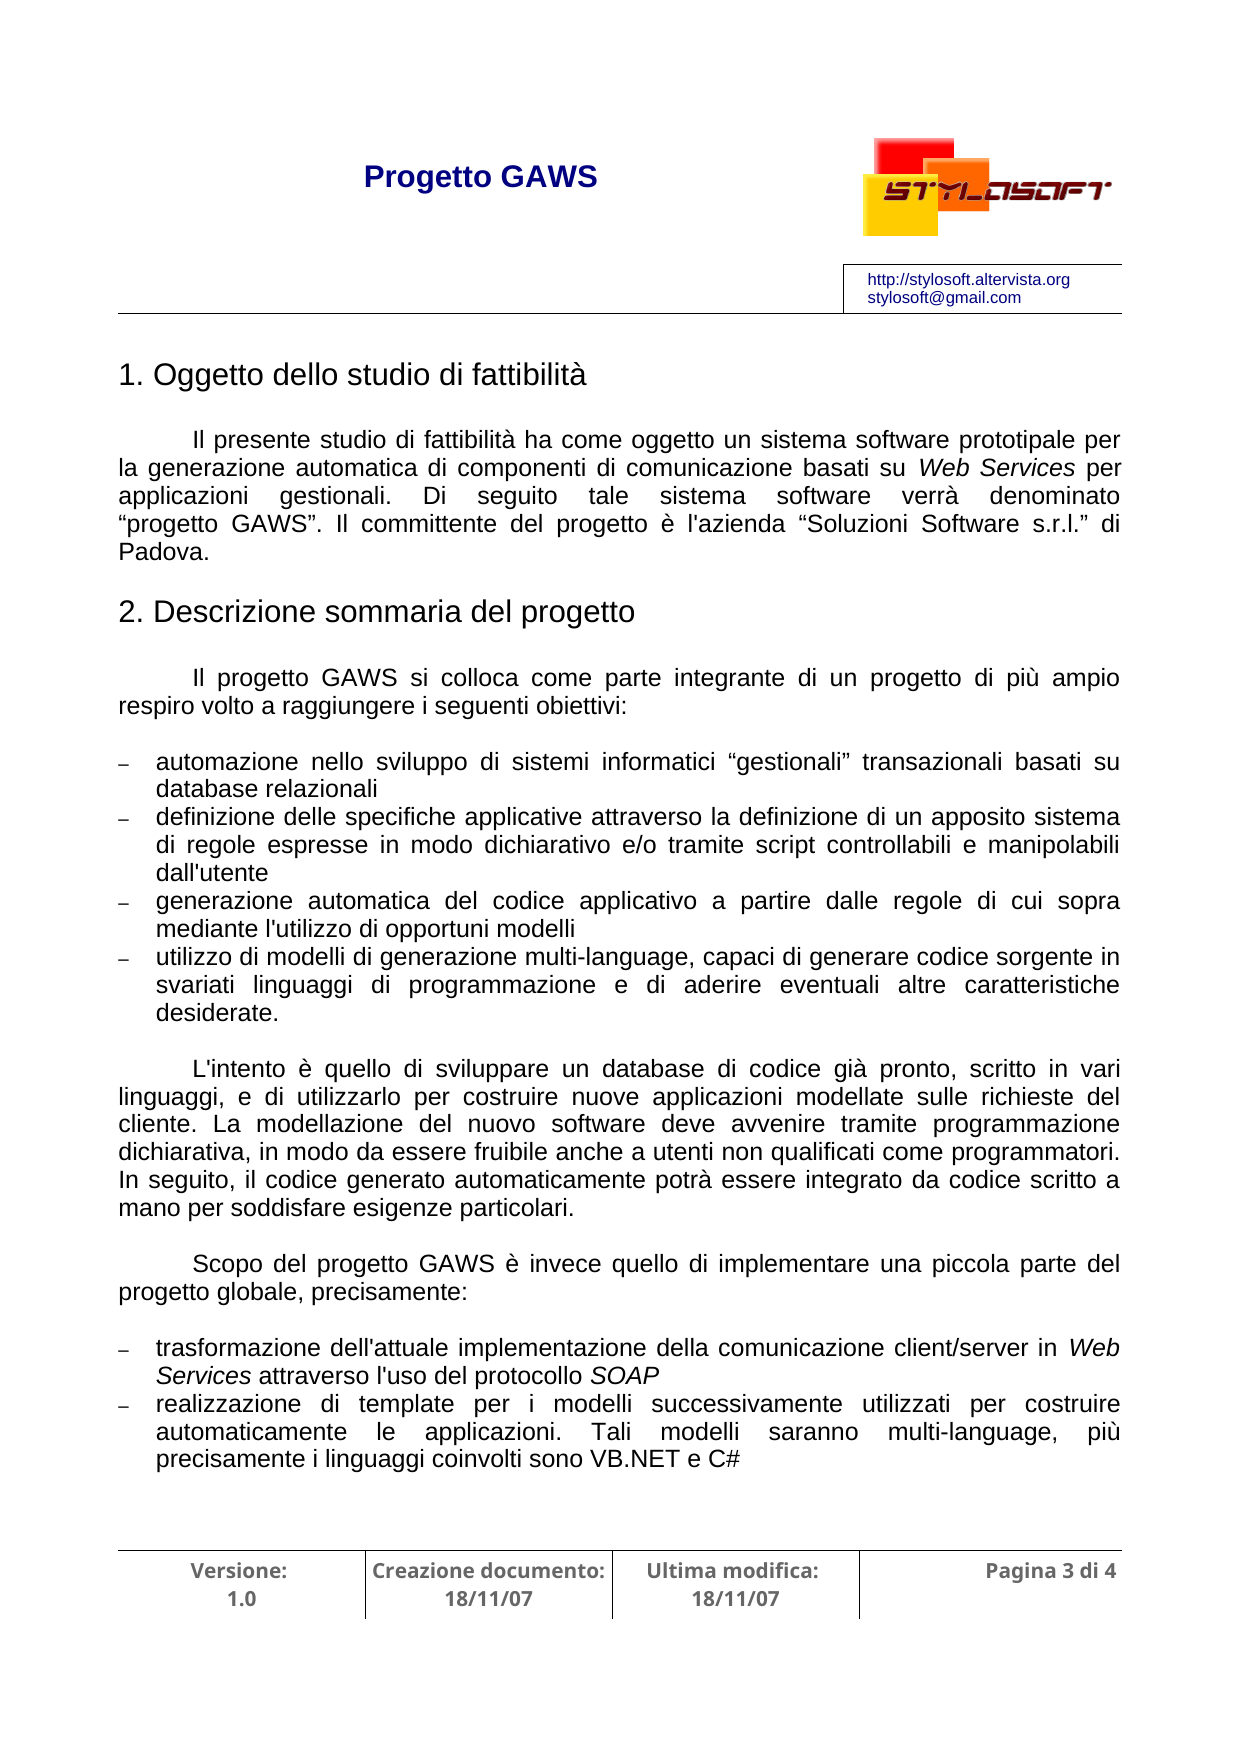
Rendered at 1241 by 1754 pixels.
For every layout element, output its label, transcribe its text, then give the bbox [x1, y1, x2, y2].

text L'intento è quello di sviluppare un database di codice già pronto, scritto in vari linguaggi, e di utilizzarlo per costruire nuove applicazioni modellate sulle richieste del cliente. La modellazione del nuovo software deve avvenire tramite programmazione dichiarativa, in modo da essere fruibile anche a utenti non qualificati come programmatori. In seguito, il codice generato automaticamente potrà essere integrato da codice scritto a mano per soddisfare esigenze particolari. [118, 1054, 1122, 1222]
list utilizzo di modelli di generazione multi-language, capaci di generare codice sorgente in svariati linguaggi di programmazione e di aderire eventuali altre caratteristiche desiderate. [118, 943, 1122, 1027]
list trasformazione dell'attuale implementazione della comunicazione client/server in Web Services attraverso l'uso del protocollo SOAP [118, 1334, 1122, 1389]
text Il progetto GAWS si colloca come parte integrante di un progetto di più ampio respiro volto a raggiungere i seguenti obiettivi: [118, 629, 1122, 719]
list definizione delle specifiche applicative attraverso la definizione di un apposito sistema di regole espresse in modo dichiarativo e/o tramite script controllabili e manipolabili dall'utente [118, 803, 1122, 887]
picture [848, 123, 1117, 247]
text Scopo del progetto GAWS è invece quello di implementare una piccola parte del progetto globale, precisamente: [118, 1250, 1122, 1306]
list automazione nello sviluppo di sistemi informatici “gestionali” transazionali basati su database relazionali [118, 747, 1122, 803]
list realizzazione di template per i modelli successivamente utilizzati per costruire automaticamente le applicazioni. Tali modelli saranno multi-language, più precisamente i linguaggi coinvolti sono VB.NET e C# [118, 1389, 1122, 1473]
list generazione automatica del codice applicativo a partire dalle regole di cui sopra mediante l'utilizzo di opportuni modelli [118, 887, 1122, 943]
text 2. Descrizione sommaria del progetto [118, 594, 1122, 629]
text 1. Oggetto dello studio di fattibilità [118, 357, 1122, 391]
text Il presente studio di fattibilità ha come oggetto un sistema software prototipale per la generazione automatica di componenti di comunicazione basati su Web Services per applicazioni gestionali. Di seguito tale sistema software verrà denominato “progetto GAWS”. Il committente del progetto è l'azienda “Soluzioni Software s.r.l.” di Padova. [118, 426, 1122, 566]
